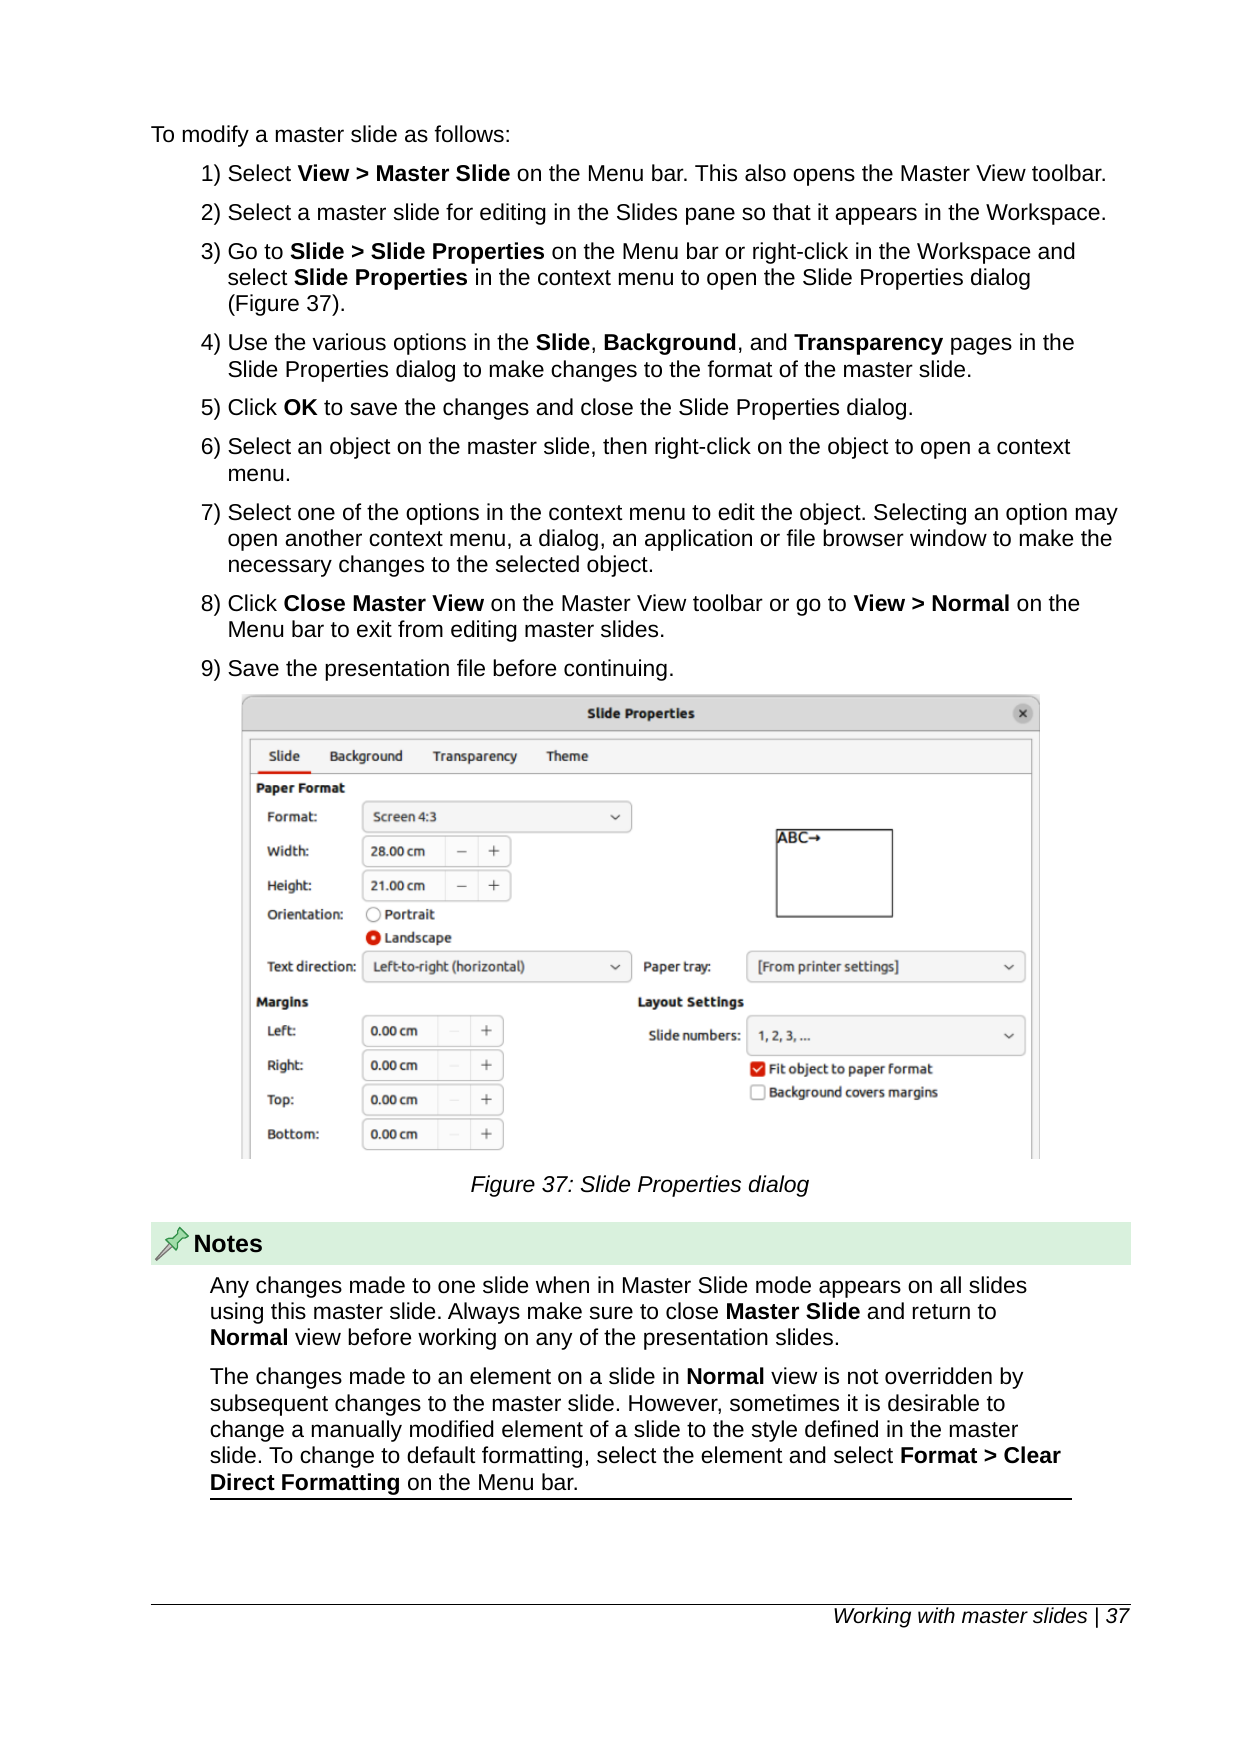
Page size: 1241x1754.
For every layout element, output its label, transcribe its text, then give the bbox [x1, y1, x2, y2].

list Select a master slide for editing in the Slides pane so that it appears in the Workspace. [227, 199, 1131, 225]
list Select View > Master Slide on the Menu bar. This also opens the Master View toolbar. [227, 160, 1131, 186]
text Any changes made to one slide when in Master Slide mode appears on all slides using this master slide. Always make sure to close Master Slide and return to Normal view before working on any of the presentation slides. [209, 1272, 1072, 1351]
list Save the presentation file before continuing. [227, 655, 1131, 682]
text Figure 37: Slide Properties dialog [242, 1171, 1040, 1198]
list Select one of the options in the context menu to edit the object. Selecting an option may open another context menu, a dialog, an application or file browser window to make the necessary changes to the selected object. [227, 498, 1131, 577]
picture [241, 694, 1040, 1159]
list To modify a master slide as follows: [151, 121, 1131, 147]
list Select an object on the master slide, then right-click on the object to open a context menu. [227, 433, 1131, 486]
list Go to Slide > Slide Properties on the Menu bar or right-click in the Workspace and select Slide Properties in the context menu to open the Slide Properties dialog (Figure 37). [227, 238, 1131, 317]
text The changes made to an element on a slide in Normal view is not overridden by subsequent changes to the master slide. However, sometimes it is desirable to change a manually modified element of a slide to the style defined in the master slide. To change to default formatting, select the element and select Format > Clear Direct Formatting on the Menu bar. [209, 1363, 1072, 1500]
list Click Close Master View on the Master View toolbar or go to View > Normal on the Menu bar to exit from editing master slides. [227, 590, 1131, 643]
list Use the various options in the Slide, Background, and Transparency pages in the Slide Properties dialog to make changes to the format of the master slide. [227, 329, 1131, 382]
list Click OK to save the changes and close the Slide Properties dialog. [227, 394, 1131, 421]
subtitle Notes [151, 1222, 1131, 1265]
